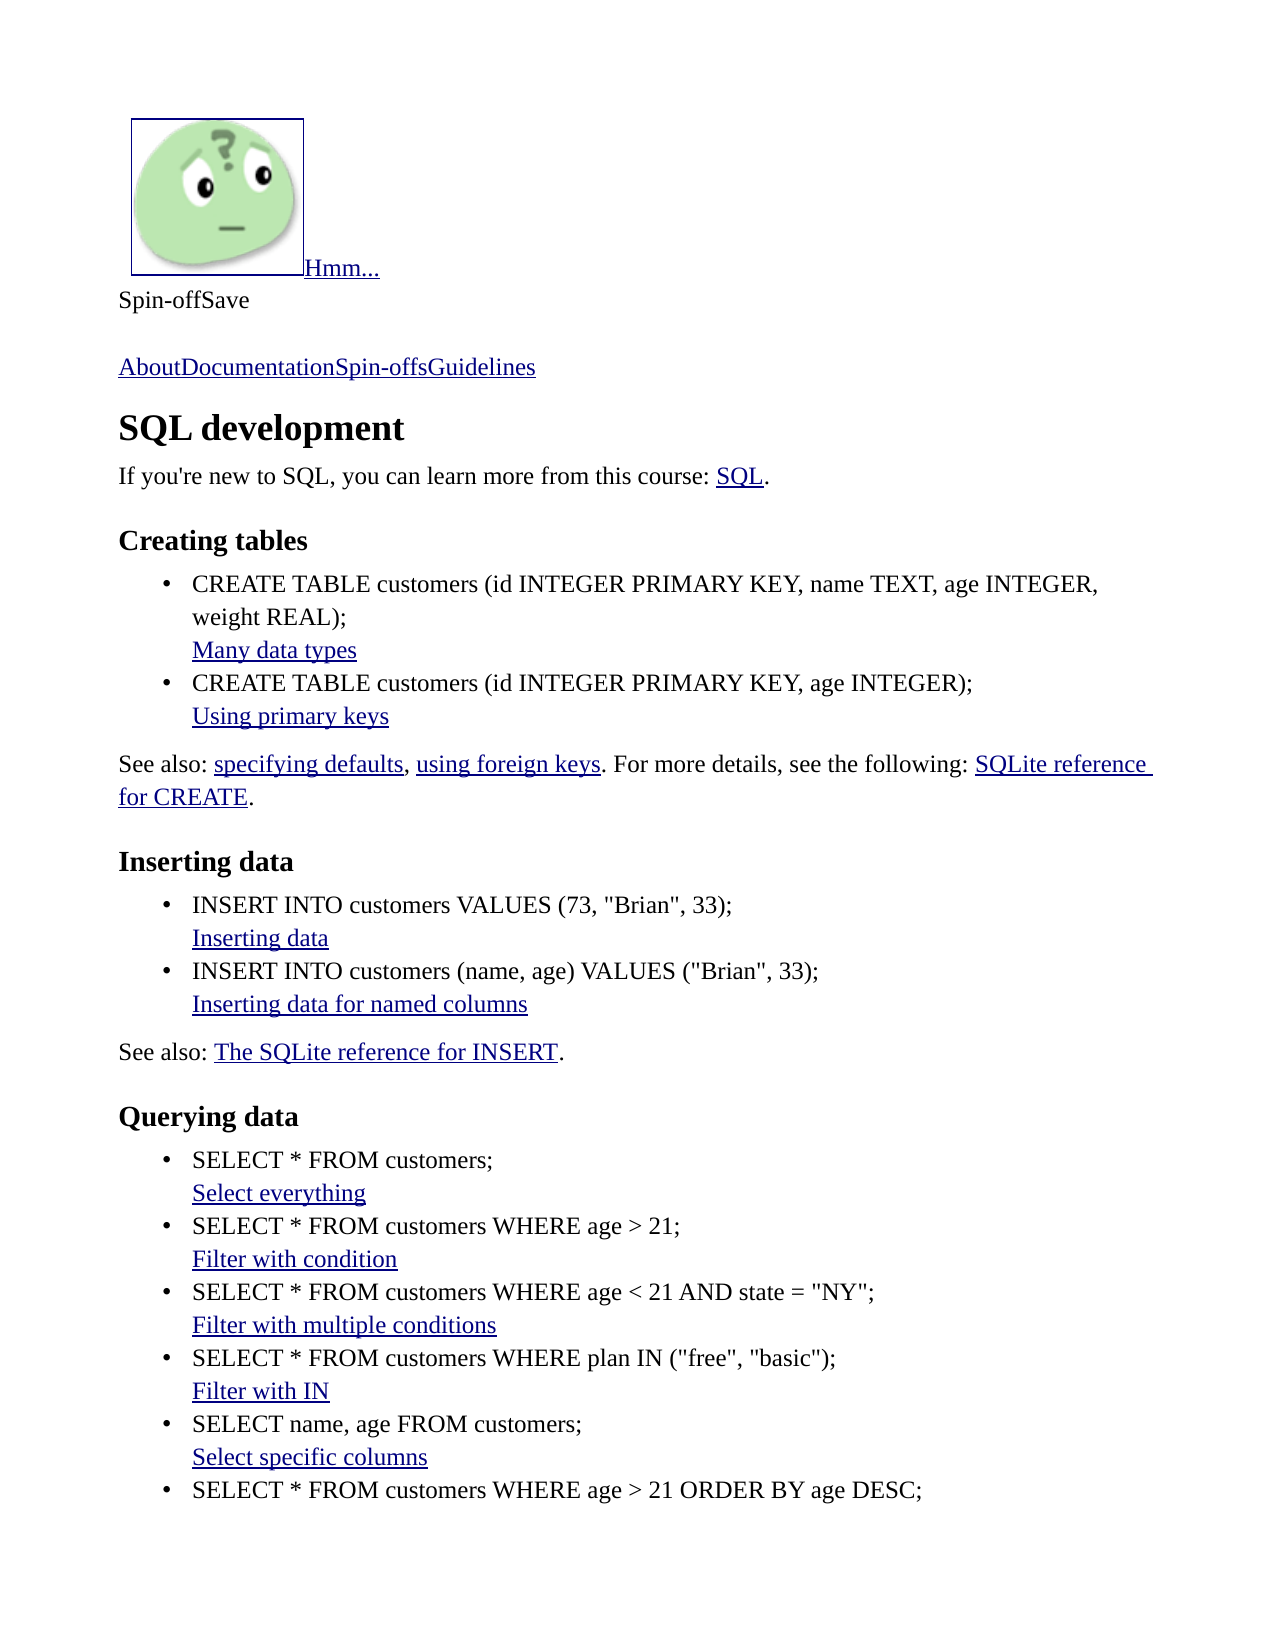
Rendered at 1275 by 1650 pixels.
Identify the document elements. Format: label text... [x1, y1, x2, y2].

list SELECT * FROM customers WHERE plan IN ("free", "basic"); [162, 1343, 1157, 1372]
list SELECT * FROM customers WHERE age < 21 AND state = "NY"; [162, 1277, 1157, 1306]
list SELECT name, age FROM customers; [162, 1409, 1157, 1438]
subtitle Creating tables [118, 523, 1157, 557]
list SELECT * FROM customers; [162, 1145, 1157, 1174]
list Many data types [162, 635, 1157, 664]
text If you're new to SQL, you can learn more from this course: SQL. [118, 461, 1157, 490]
text See also: specifying defaults, using foreign keys. For more details, see the following: SQLite reference for CREATE. [118, 749, 1157, 811]
picture [132, 120, 303, 274]
list Filter with multiple conditions [162, 1310, 1157, 1339]
list CREATE TABLE customers (id INTEGER PRIMARY KEY, age INTEGER); [162, 668, 1157, 697]
list INSERT INTO customers VALUES (73, "Brian", 33); [162, 890, 1157, 919]
list Inserting data [162, 923, 1157, 952]
list CREATE TABLE customers (id INTEGER PRIMARY KEY, name TEXT, age INTEGER, weight REAL); [162, 569, 1157, 631]
subtitle Inserting data [118, 844, 1157, 878]
list SELECT * FROM customers WHERE age > 21; [162, 1211, 1157, 1240]
text AboutDocumentationSpin-offsGuidelines [118, 352, 1157, 380]
list INSERT INTO customers (name, age) VALUES ("Brian", 33); [162, 956, 1157, 985]
text See also: The SQLite reference for INSERT. [118, 1037, 1157, 1066]
subtitle SQL development [118, 406, 1157, 449]
list Select everything [162, 1178, 1157, 1207]
text Spin-offSave [118, 286, 1157, 314]
list Filter with condition [162, 1244, 1157, 1273]
list Select specific columns [162, 1442, 1157, 1471]
list Using primary keys [162, 701, 1157, 730]
list Filter with IN [162, 1376, 1157, 1405]
list SELECT * FROM customers WHERE age > 21 ORDER BY age DESC; [162, 1475, 1157, 1504]
text Hmm... [131, 118, 1157, 281]
list Inserting data for named columns [162, 989, 1157, 1018]
subtitle Querying data [118, 1099, 1157, 1133]
